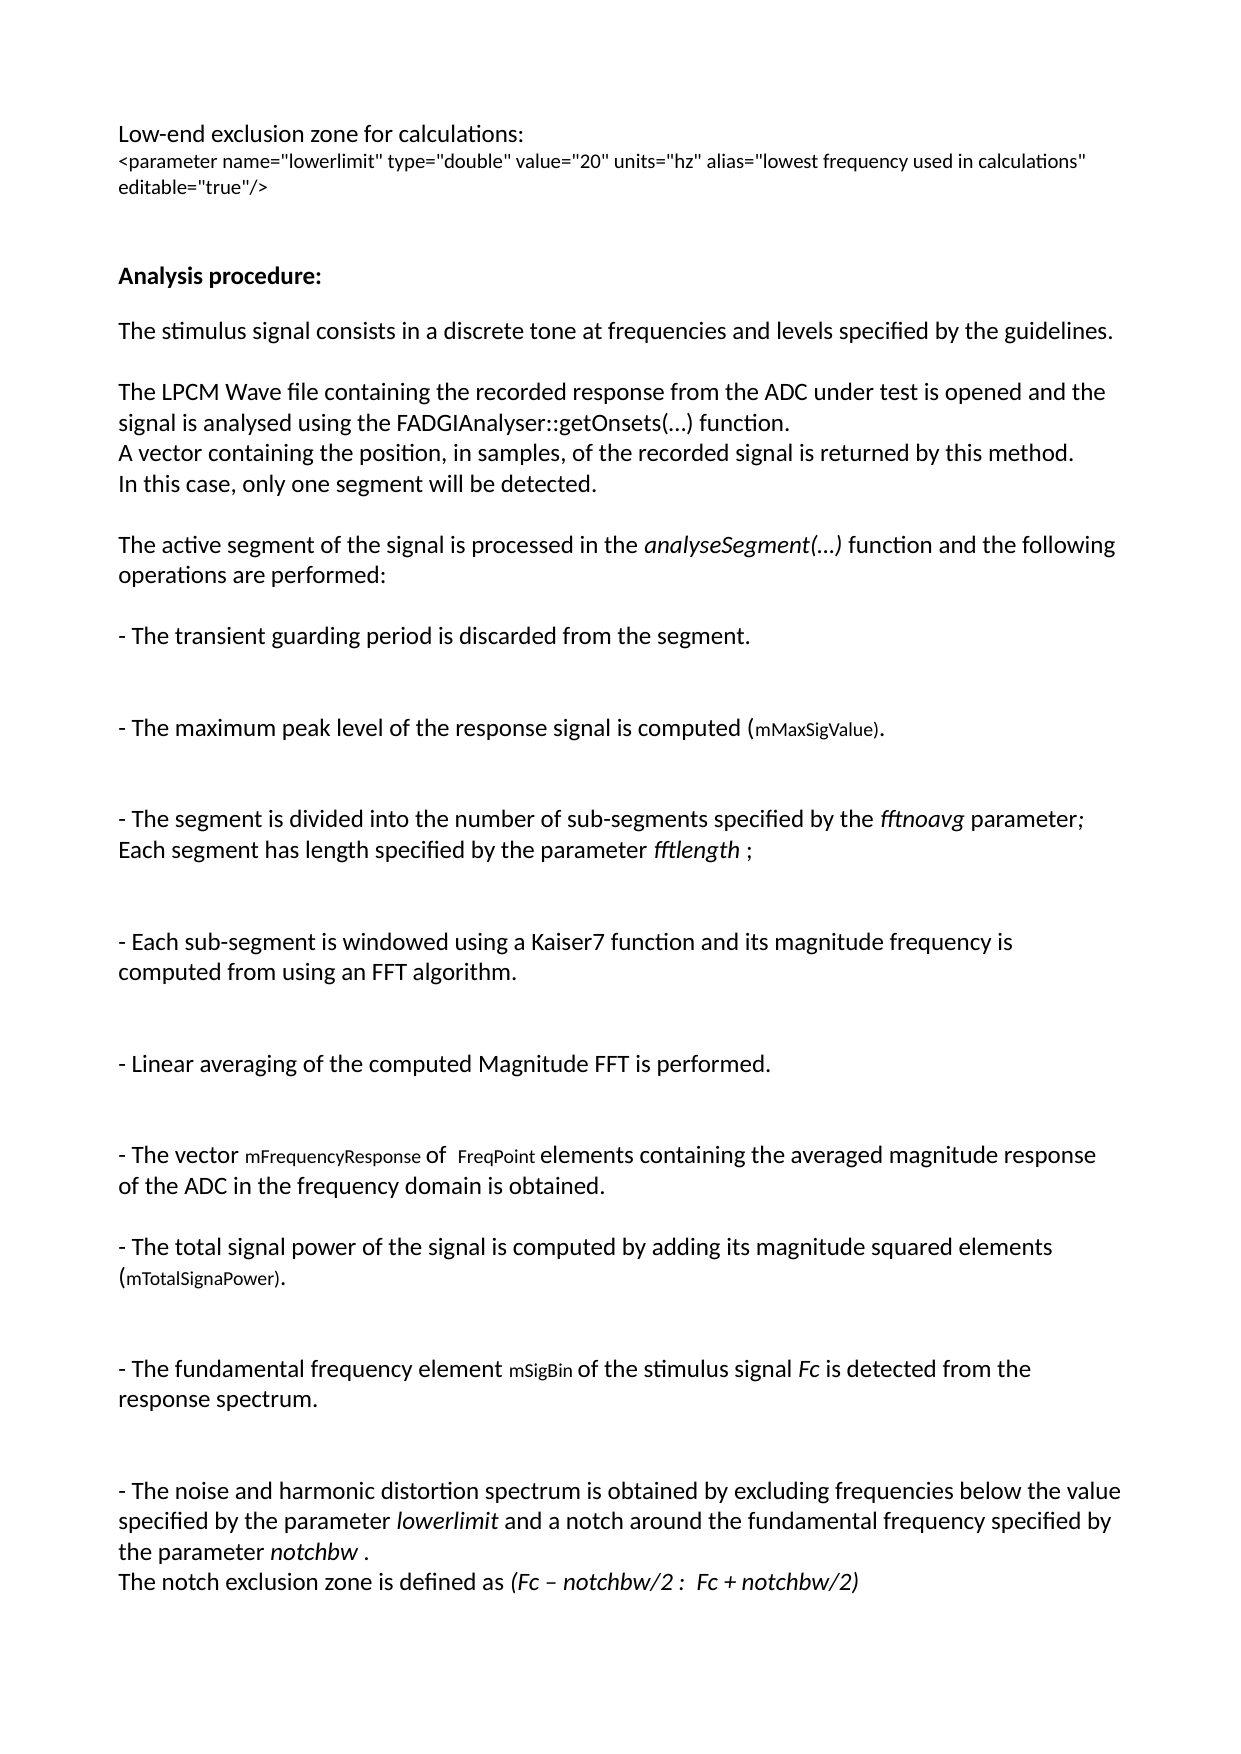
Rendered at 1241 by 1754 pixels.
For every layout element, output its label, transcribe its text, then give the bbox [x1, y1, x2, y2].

text A vector containing the position, in samples, of the recorded signal is returned by this method. [118, 437, 1122, 468]
text - The fundamental frequency element mSigBin of the stimulus signal Fc is detected from the response spectrum. [118, 1353, 1122, 1414]
text - The segment is divided into the number of sub-segments specified by the fftnoavg parameter; [118, 803, 1122, 834]
text The notch exclusion zone is defined as (Fc – notchbw/2 : Fc + notchbw/2) [118, 1567, 1122, 1597]
text The stimulus signal consists in a discrete tone at frequencies and levels specified by the guidelines. [118, 315, 1122, 346]
text - The vector mFrequencyResponse of FreqPoint elements containing the averaged magnitude response of the ADC in the frequency domain is obtained. [118, 1139, 1122, 1200]
text The active segment of the signal is processed in the analyseSegment(…) function and the following operations are performed: [118, 529, 1122, 590]
text - The maximum peak level of the response signal is computed (mMaxSigValue). [118, 712, 1122, 742]
text Low-end exclusion zone for calculations: [118, 118, 1122, 149]
text - The total signal power of the signal is computed by adding its magnitude squared elements (mTotalSignaPower). [118, 1231, 1122, 1292]
text <parameter name="lowerlimit" type="double" value="20" units="hz" alias="lowest frequency used in calculations" editable="true"/> [118, 149, 1122, 199]
text The LPCM Wave file containing the recorded response from the ADC under test is opened and the signal is analysed using the FADGIAnalyser::getOnsets(…) function. [118, 376, 1122, 437]
text - Linear averaging of the computed Magnitude FFT is performed. [118, 1048, 1122, 1078]
text In this case, only one segment will be detected. [118, 468, 1122, 498]
text - The transient guarding period is discarded from the segment. [118, 620, 1122, 651]
text Analysis procedure: [118, 261, 1122, 291]
text Each segment has length specified by the parameter fftlength ; [118, 834, 1122, 864]
text - The noise and harmonic distortion spectrum is obtained by excluding frequencies below the value specified by the parameter lowerlimit and a notch around the fundamental frequency specified by the parameter notchbw . [118, 1475, 1122, 1567]
text - Each sub-segment is windowed using a Kaiser7 function and its magnitude frequency is computed from using an FFT algorithm. [118, 926, 1122, 987]
